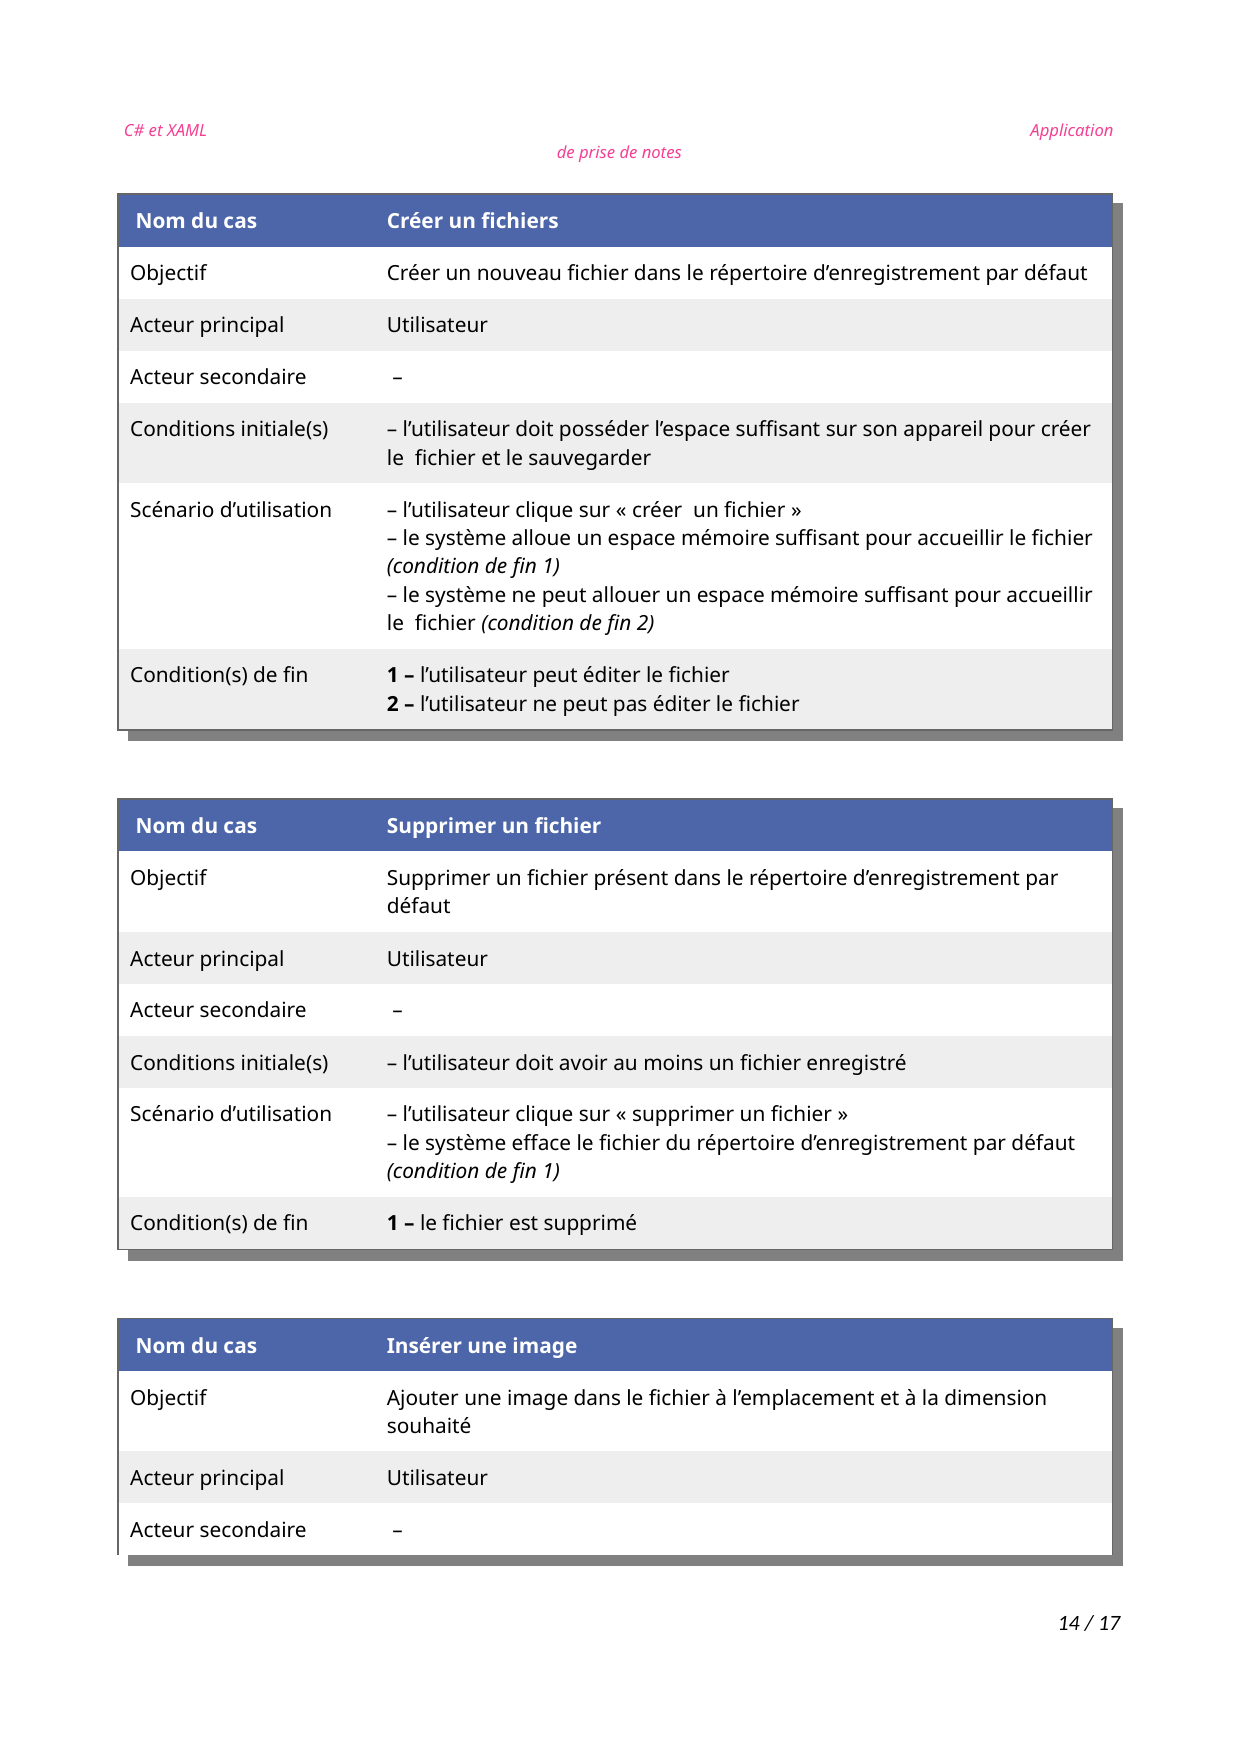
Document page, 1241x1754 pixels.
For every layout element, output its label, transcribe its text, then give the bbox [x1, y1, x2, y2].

table_cell Scénario d’utilisation [119, 483, 375, 649]
table_header Nom du cas [119, 800, 375, 851]
table_cell – [375, 351, 1112, 402]
table_cell Conditions initiale(s) [119, 1036, 375, 1088]
table_cell Acteur secondaire [119, 1504, 375, 1555]
table_cell – l’utilisateur clique sur « créer un fichier » – le système alloue un espace mémoire suffisant pour accueillir le fichier (condition de fin 1) – le système ne peut allouer un espace mémoire suffisant pour accueillir le fichier (condition de fin 2) [375, 483, 1112, 649]
table_cell Condition(s) de fin [119, 1197, 375, 1249]
table_cell Ajouter une image dans le fichier à l’emplacement et à la dimension souhaité [375, 1371, 1112, 1451]
table_cell Créer un nouveau fichier dans le répertoire d’enregistrement par défaut [375, 247, 1112, 298]
table_header Nom du cas [119, 1319, 375, 1371]
table_cell Acteur principal [119, 1451, 375, 1503]
table_cell 1 – le fichier est supprimé [375, 1197, 1112, 1249]
table_cell Acteur principal [119, 299, 375, 351]
table_cell 1 – l’utilisateur peut éditer le fichier 2 – l’utilisateur ne peut pas éditer le fichier [375, 649, 1112, 729]
table_cell Objectif [119, 851, 375, 932]
table_cell Utilisateur [375, 1451, 1112, 1503]
table_cell Acteur secondaire [119, 351, 375, 402]
table_cell – l’utilisateur clique sur « supprimer un fichier » – le système efface le fichier du répertoire d’enregistrement par défaut (condition de fin 1) [375, 1088, 1112, 1197]
table_cell Utilisateur [375, 299, 1112, 351]
table_cell Scénario d’utilisation [119, 1088, 375, 1197]
table_cell – l’utilisateur doit posséder l’espace suffisant sur son appareil pour créer le fichier et le sauvegarder [375, 403, 1112, 483]
table_header Créer un fichiers [375, 195, 1112, 247]
table_cell Objectif [119, 247, 375, 298]
table_cell Acteur principal [119, 932, 375, 984]
table_cell – [375, 984, 1112, 1036]
table_header Supprimer un fichier [375, 800, 1112, 851]
table_cell Condition(s) de fin [119, 649, 375, 729]
table_cell Acteur secondaire [119, 984, 375, 1036]
table_header Nom du cas [119, 195, 375, 247]
table_cell – l’utilisateur doit avoir au moins un fichier enregistré [375, 1036, 1112, 1088]
table_cell Supprimer un fichier présent dans le répertoire d’enregistrement par défaut [375, 851, 1112, 932]
table_cell Conditions initiale(s) [119, 403, 375, 483]
table_cell Objectif [119, 1371, 375, 1451]
table_cell Utilisateur [375, 932, 1112, 984]
table_header Insérer une image [375, 1319, 1112, 1371]
table_cell – [375, 1504, 1112, 1555]
